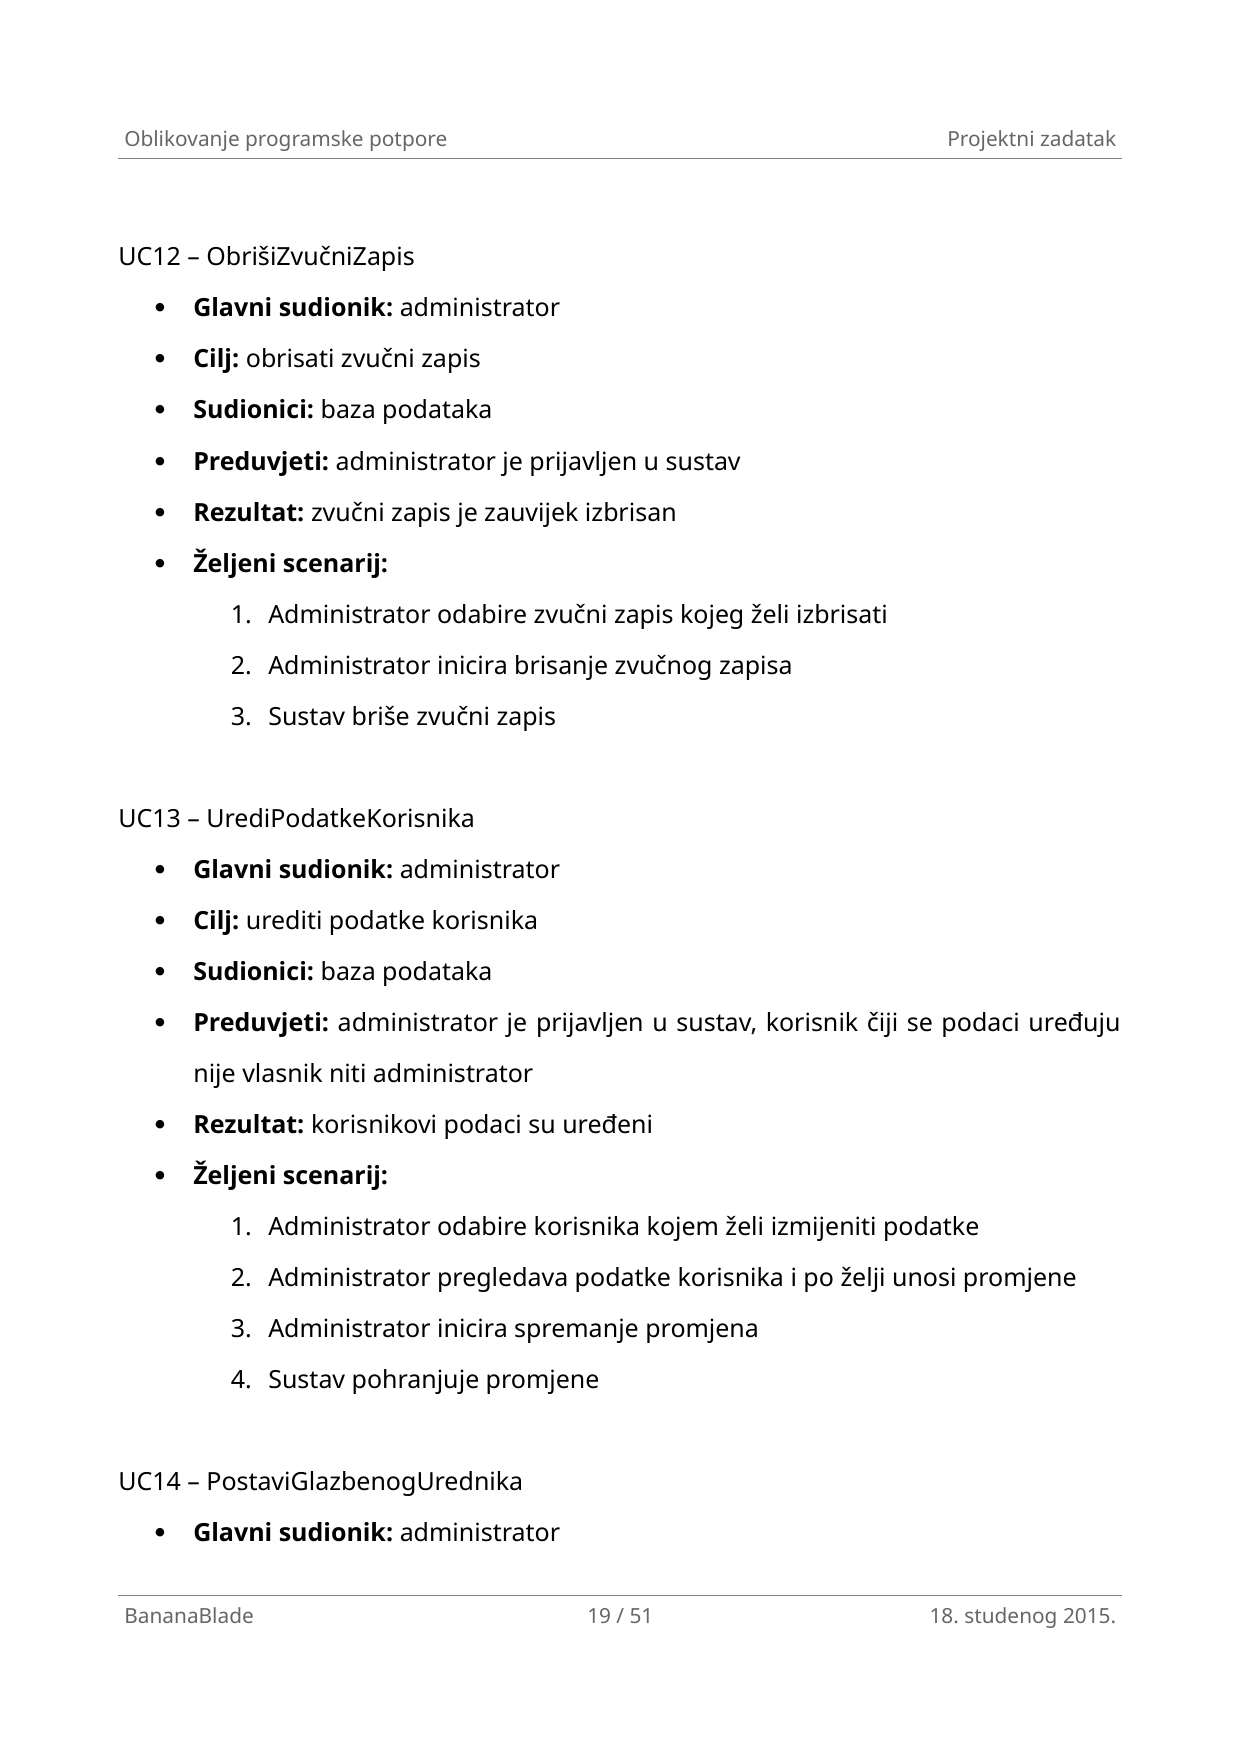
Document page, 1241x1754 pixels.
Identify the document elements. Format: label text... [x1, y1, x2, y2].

text UC13 – UrediPodatkeKorisnika [118, 801, 1122, 834]
text UC14 – PostaviGlazbenogUrednika [118, 1464, 1122, 1498]
list Administrator inicira brisanje zvučnog zapisa [231, 647, 1122, 681]
list Preduvjeti: administrator je prijavljen u sustav, korisnik čiji se podaci uređuju nije vlasnik niti administrator [156, 1005, 1122, 1090]
list Glavni sudionik: administrator [156, 290, 1122, 324]
list Sudionici: baza podataka [156, 954, 1122, 988]
list Željeni scenarij: [156, 545, 1122, 579]
list Glavni sudionik: administrator [156, 852, 1122, 886]
list Rezultat: korisnikovi podaci su uređeni [156, 1107, 1122, 1141]
list Željeni scenarij: [156, 1158, 1122, 1192]
text UC12 – ObrišiZvučniZapis [118, 239, 1122, 273]
list Cilj: obrisati zvučni zapis [156, 341, 1122, 375]
list Rezultat: zvučni zapis je zauvijek izbrisan [156, 494, 1122, 528]
list Administrator odabire korisnika kojem želi izmijeniti podatke [231, 1209, 1122, 1243]
list Sustav pohranjuje promjene [231, 1362, 1122, 1396]
list Administrator pregledava podatke korisnika i po želji unosi promjene [231, 1260, 1122, 1294]
list Sustav briše zvučni zapis [231, 698, 1122, 732]
list Preduvjeti: administrator je prijavljen u sustav [156, 443, 1122, 477]
list Cilj: urediti podatke korisnika [156, 903, 1122, 937]
list Sudionici: baza podataka [156, 392, 1122, 426]
list Glavni sudionik: administrator [156, 1515, 1122, 1549]
list Administrator odabire zvučni zapis kojeg želi izbrisati [231, 596, 1122, 630]
list Administrator inicira spremanje promjena [231, 1311, 1122, 1345]
